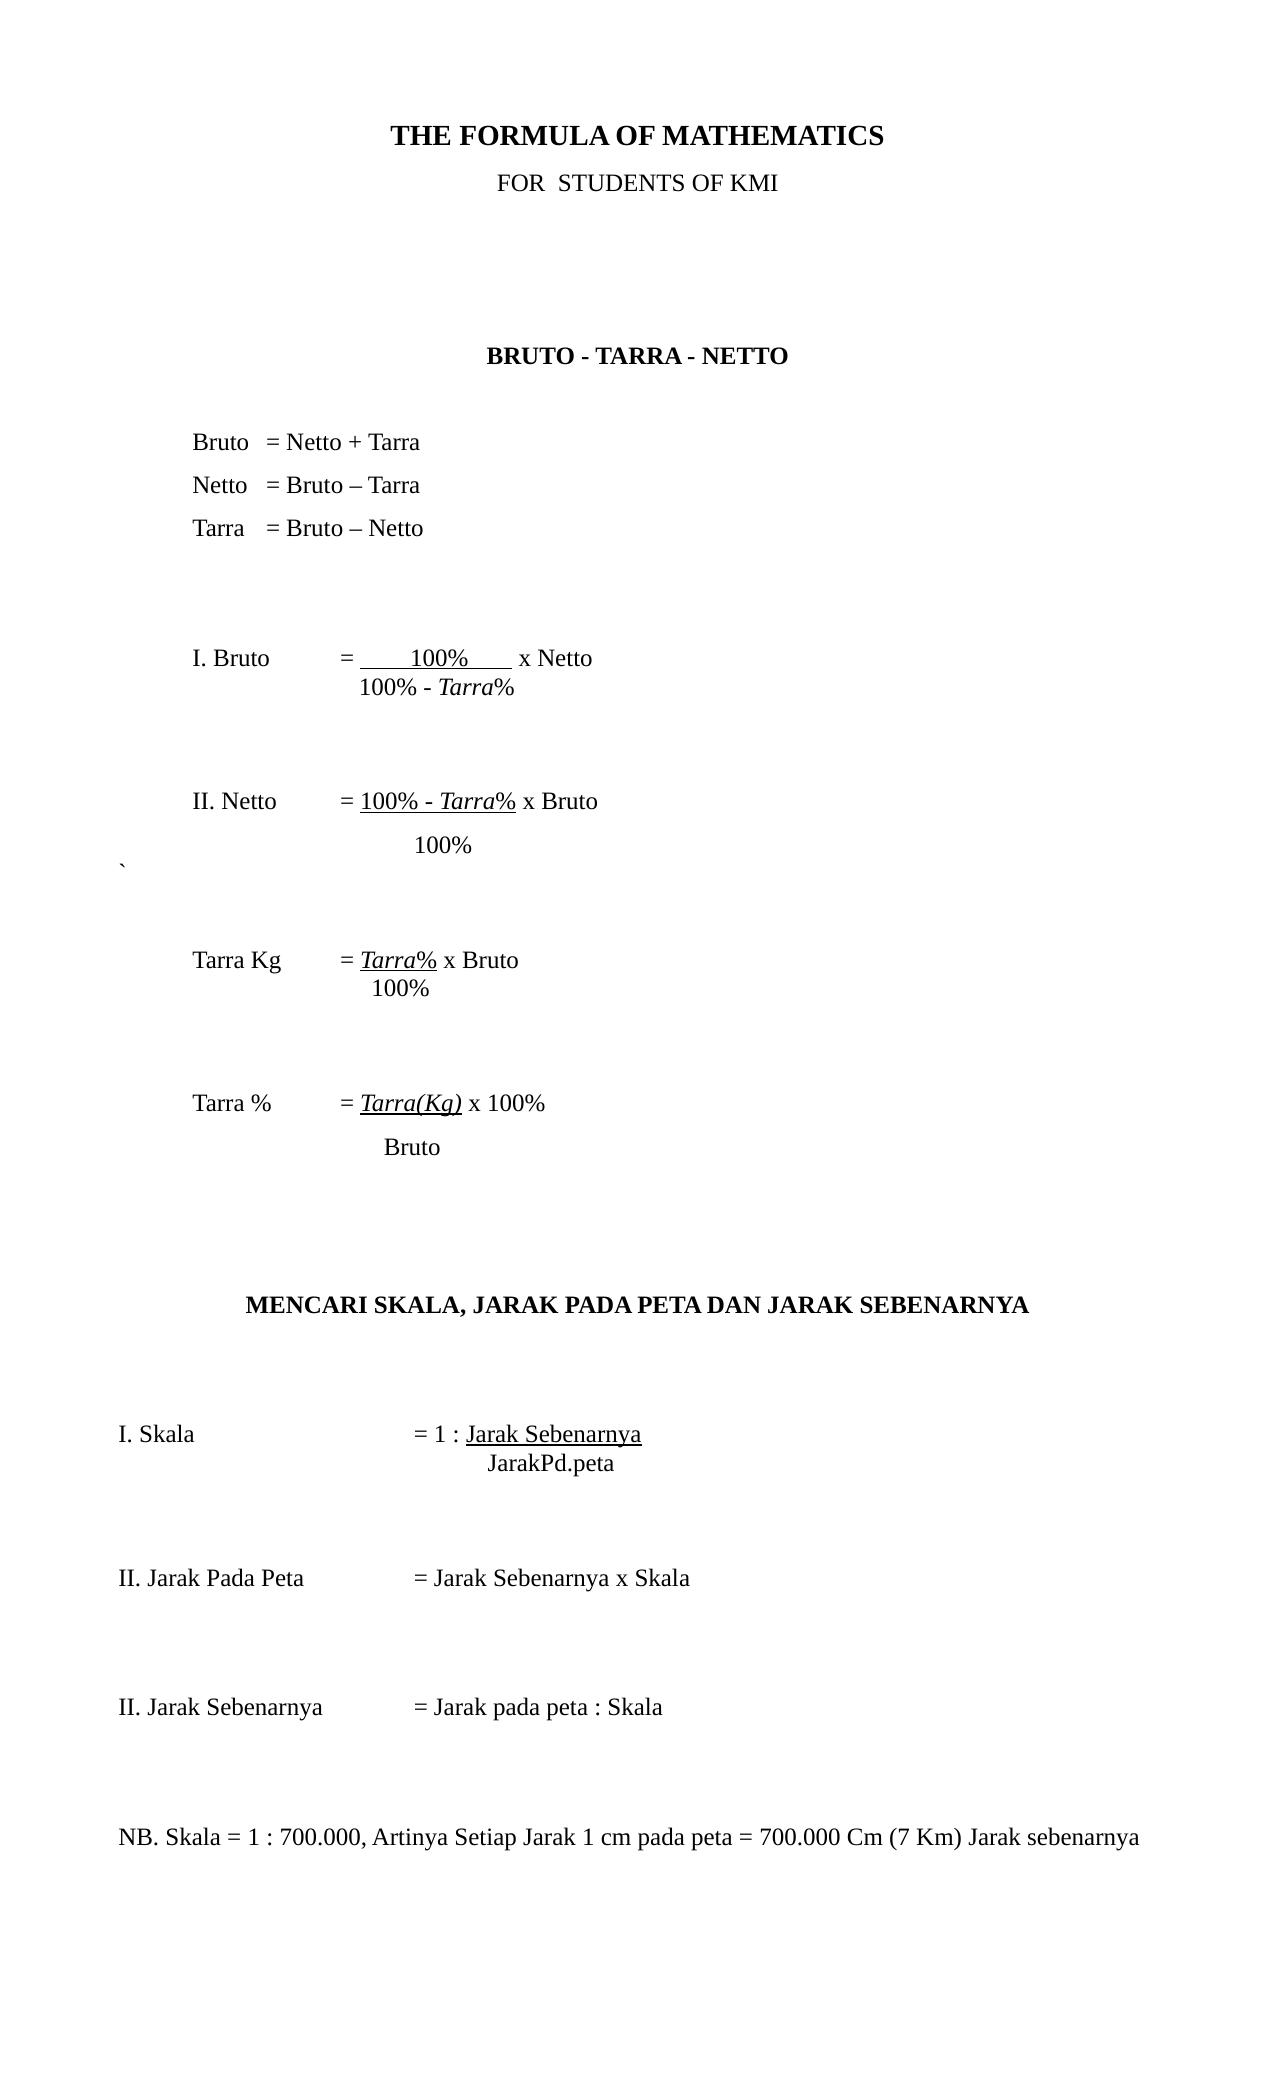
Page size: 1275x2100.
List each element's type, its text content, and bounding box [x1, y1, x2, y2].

text BRUTO - TARRA - NETTO [118, 341, 1157, 370]
text FOR STUDENTS OF KMI [118, 168, 1157, 197]
text 100% [118, 973, 1157, 1002]
text Bruto = Netto + Tarra [118, 427, 1157, 456]
text Bruto [118, 1132, 1157, 1160]
text II. Jarak Pada Peta = Jarak Sebenarnya x Skala [118, 1563, 1157, 1592]
text 100% - Tarra% [118, 672, 1157, 700]
text NB. Skala = 1 : 700.000, Artinya Setiap Jarak 1 cm pada peta = 700.000 Cm (7 Km) Jarak sebenarnya [118, 1822, 1157, 1850]
text MENCARI SKALA, JARAK PADA PETA DAN JARAK SEBENARNYA [118, 1290, 1157, 1318]
text Tarra % = Tarra(Kg) x 100% [118, 1088, 1157, 1117]
text JarakPd.peta [118, 1448, 1157, 1477]
text Tarra = Bruto – Netto [118, 513, 1157, 542]
text I. Bruto = 100% x Netto [118, 643, 1157, 672]
text Tarra Kg = Tarra% x Bruto [118, 945, 1157, 973]
text II. Netto = 100% - Tarra% x Bruto [118, 787, 1157, 815]
text Netto = Bruto – Tarra [118, 470, 1157, 499]
text 100% [118, 830, 1157, 858]
text ` [118, 858, 1157, 887]
text I. Skala = 1 : Jarak Sebenarnya [118, 1419, 1157, 1448]
text THE FORMULA OF MATHEMATICS [118, 118, 1157, 152]
text II. Jarak Sebenarnya = Jarak pada peta : Skala [118, 1692, 1157, 1721]
